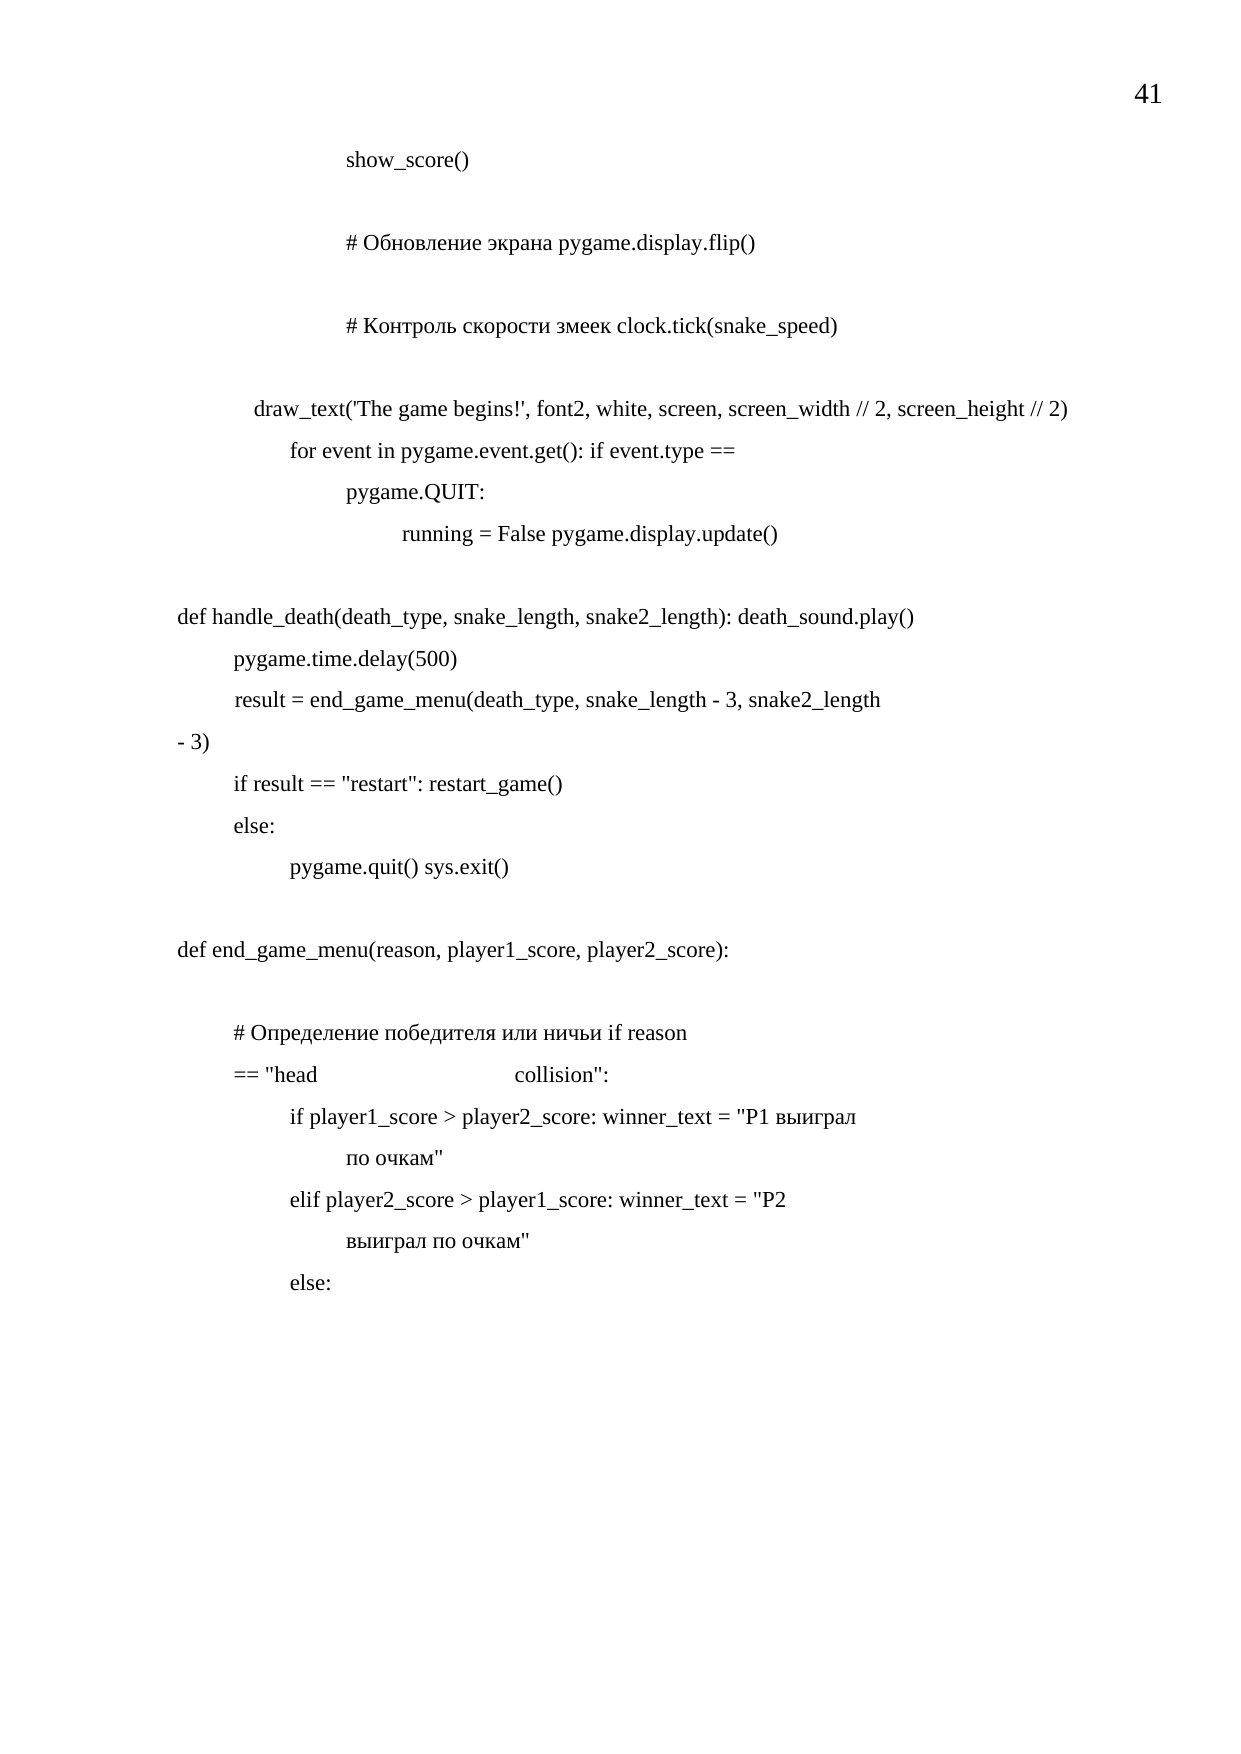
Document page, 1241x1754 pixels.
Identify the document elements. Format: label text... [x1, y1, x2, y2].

text # Контроль скорости змеек clock.tick(snake_speed) [346, 312, 862, 338]
text else: [289, 1269, 1182, 1296]
text # Определение победителя или ничьи if reason == "head collision": [233, 1019, 711, 1087]
text pygame.quit() sys.exit() [289, 853, 587, 880]
text def end_game_menu(reason, player1_score, player2_score): [177, 936, 1182, 963]
text if player1_score > player2_score: winner_text = "P1 выиграл по очкам" [289, 1103, 862, 1171]
text - 3) [177, 728, 1182, 754]
text elif player2_score > player1_score: winner_text = "P2 выиграл по очкам" [289, 1186, 862, 1254]
text # Обновление экрана pygame.display.flip() [346, 229, 862, 255]
text if result == "restart": restart_game() [233, 770, 587, 796]
text result = end_game_menu(death_type, snake_length - 3, snake2_length [234, 686, 1182, 713]
text else: [233, 812, 1182, 838]
text running = False pygame.display.update() [289, 520, 862, 546]
text for event in pygame.event.get(): if event.type == pygame.QUIT: [289, 437, 753, 504]
text show_score() [346, 146, 1182, 172]
text draw_text('The game begins!', font2, white, screen, screen_width // 2, screen_height // 2) [177, 395, 1182, 421]
text pygame.time.delay(500) [233, 645, 1182, 671]
text def handle_death(death_type, snake_length, snake2_length): death_sound.play() [177, 603, 1182, 629]
